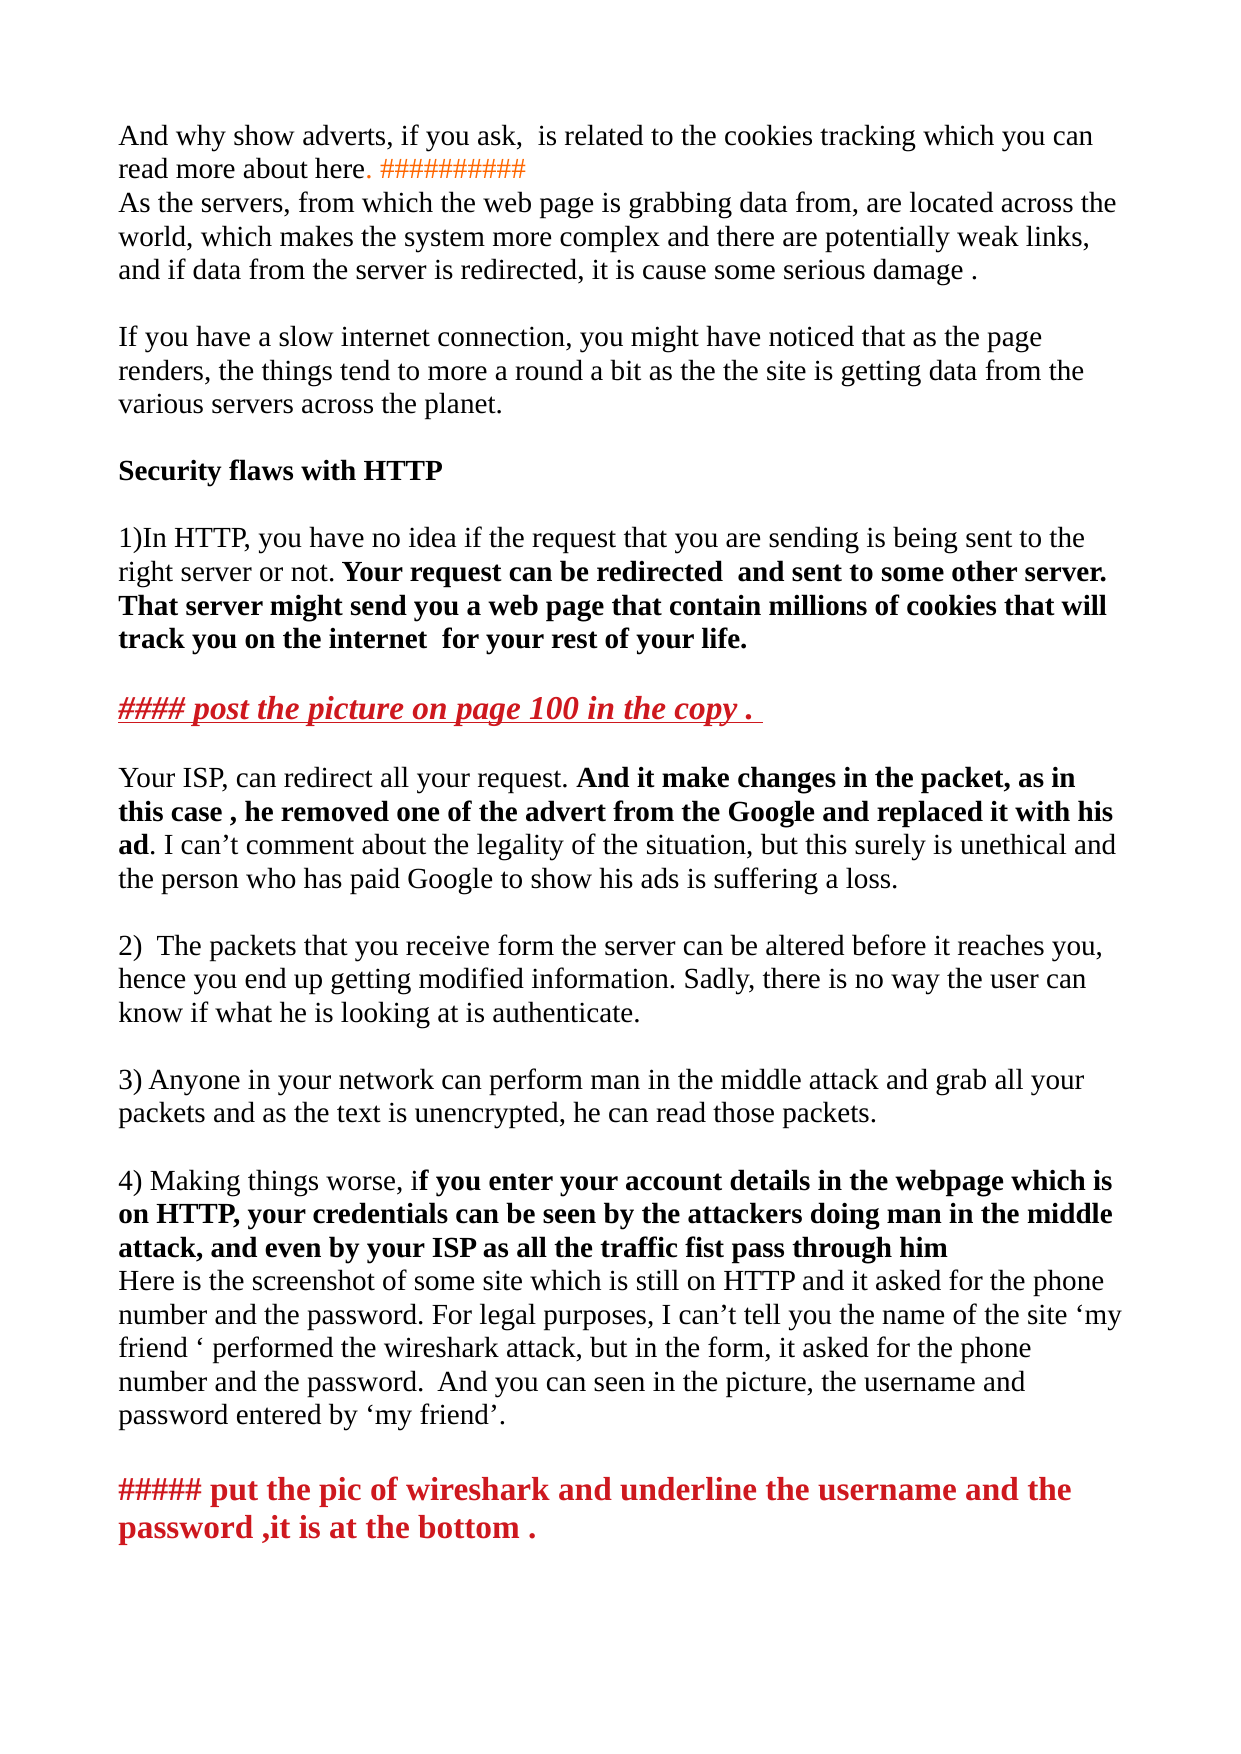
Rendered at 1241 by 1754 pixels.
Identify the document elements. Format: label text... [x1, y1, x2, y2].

text 1)In HTTP, you have no idea if the request that you are sending is being sent to the right server or not. Your request can be redirected and sent to some other server. That server might send you a web page that contain millions of cookies that will track you on the internet for your rest of your life. [118, 521, 1122, 655]
text Security flaws with HTTP [118, 453, 1122, 487]
text 2) The packets that you receive form the server can be altered before it reaches you, hence you end up getting modified information. Sadly, there is no way the user can know if what he is looking at is authenticate. [118, 928, 1122, 1028]
text 4) Making things worse, if you enter your account details in the webpage which is on HTTP, your credentials can be seen by the attackers doing man in the middle attack, and even by your ISP as all the traffic fist pass through him [118, 1163, 1122, 1263]
text #### post the picture on page 100 in the copy . [118, 688, 1122, 727]
text ##### put the pic of wireshark and underline the username and the password ,it is at the bottom . [118, 1469, 1122, 1546]
text Here is the screenshot of some site which is still on HTTP and it asked for the phone number and the password. For legal purposes, I can’t tell you the name of the site ‘my friend ‘ performed the wireshark attack, but in the form, it asked for the phone number and the password. And you can seen in the picture, the username and password entered by ‘my friend’. [118, 1263, 1122, 1431]
text And why show adverts, if you ask, is related to the cookies tracking which you can read more about here. ########## [118, 118, 1122, 185]
text Your ISP, can redirect all your request. And it make changes in the packet, as in this case , he removed one of the advert from the Google and replaced it with his ad. I can’t comment about the legality of the situation, but this surely is unethical and the person who has paid Google to show his ads is suffering a loss. [118, 760, 1122, 894]
text 3) Anyone in your network can perform man in the middle attack and grab all your packets and as the text is unencrypted, he can read those packets. [118, 1062, 1122, 1129]
text As the servers, from which the web page is grabbing data from, are located across the world, which makes the system more complex and there are potentially weak links, and if data from the server is redirected, it is cause some serious damage . [118, 185, 1122, 286]
text If you have a slow internet connection, you might have noticed that as the page renders, the things tend to more a round a bit as the the site is getting data from the various servers across the planet. [118, 319, 1122, 420]
